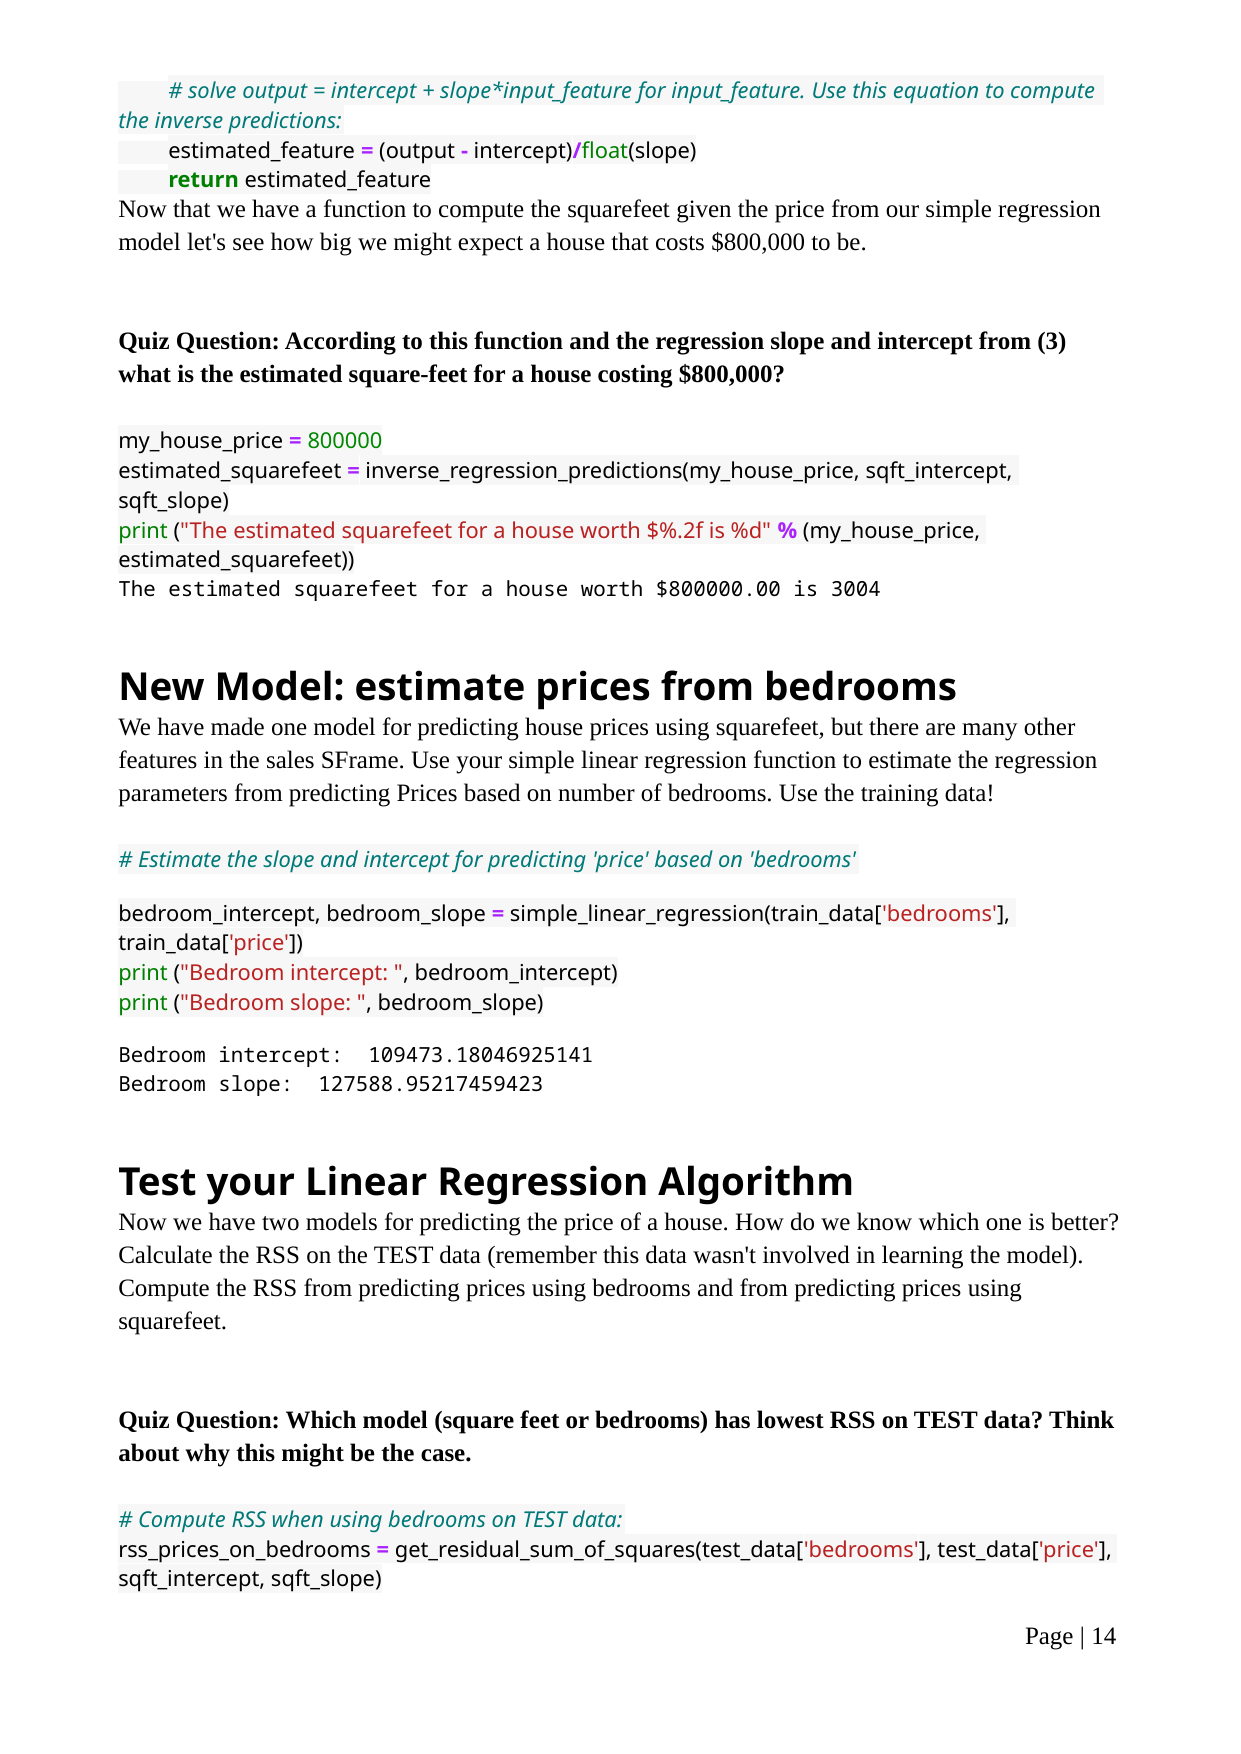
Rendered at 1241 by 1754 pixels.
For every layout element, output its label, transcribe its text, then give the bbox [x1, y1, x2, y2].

text Now that we have a function to compute the squarefeet given the price from our simple regression model let's see how big we might expect a house that costs $800,000 to be. [118, 194, 1122, 256]
text print ("Bedroom intercept: ", bedroom_intercept) [118, 957, 1122, 987]
text We have made one model for predicting house prices using squarefeet, but there are many other features in the sales SFrame. Use your simple linear regression function to estimate the regression parameters from predicting Prices based on number of bedrooms. Use the training data! [118, 712, 1122, 807]
text Now we have two models for predicting the price of a house. How do we know which one is better? Calculate the RSS on the TEST data (remember this data wasn't involved in learning the model). Compute the RSS from predicting prices using bedrooms and from predicting prices using squarefeet. [118, 1207, 1122, 1334]
text Bedroom slope: 127588.95217459423 [118, 1069, 1122, 1097]
text Quiz Question: According to this function and the regression slope and intercept from (3) what is the estimated square-feet for a house costing $800,000? [118, 326, 1122, 388]
text Quiz Question: Which model (square feet or bedrooms) has lowest RSS on TEST data? Think about why this might be the case. [118, 1405, 1122, 1467]
text bedroom_intercept, bedroom_slope = simple_linear_regression(train_data['bedrooms'], train_data['price']) [118, 898, 1122, 957]
text The estimated squarefeet for a house worth $800000.00 is 3004 [118, 574, 1122, 603]
text ​ [118, 1017, 1122, 1040]
text print ("Bedroom slope: ", bedroom_slope) [118, 987, 1122, 1017]
text rss_prices_on_bedrooms = get_residual_sum_of_squares(test_data['bedrooms'], test_data['price'], sqft_intercept, sqft_slope) [118, 1534, 1122, 1593]
text print ("The estimated squarefeet for a house worth $%.2f is %d" % (my_house_price, estimated_squarefeet)) [118, 515, 1122, 574]
text my_house_price = 800000 [118, 425, 1122, 455]
subtitle Test your Linear Regression Algorithm [118, 1154, 1122, 1207]
text ​ [118, 874, 1122, 898]
text estimated_feature = (output - intercept)/float(slope) [118, 134, 1122, 164]
text # solve output = intercept + slope*input_feature for input_feature. Use this equation to compute the inverse predictions: [118, 75, 1122, 134]
text # Compute RSS when using bedrooms on TEST data: [118, 1504, 1122, 1534]
text Bedroom intercept: 109473.18046925141 [118, 1040, 1122, 1069]
text return estimated_feature [118, 164, 1122, 194]
text estimated_squarefeet = inverse_regression_predictions(my_house_price, sqft_intercept, sqft_slope) [118, 455, 1122, 515]
subtitle New Model: estimate prices from bedrooms [118, 659, 1122, 712]
text # Estimate the slope and intercept for predicting 'price' based on 'bedrooms' [118, 844, 1122, 874]
